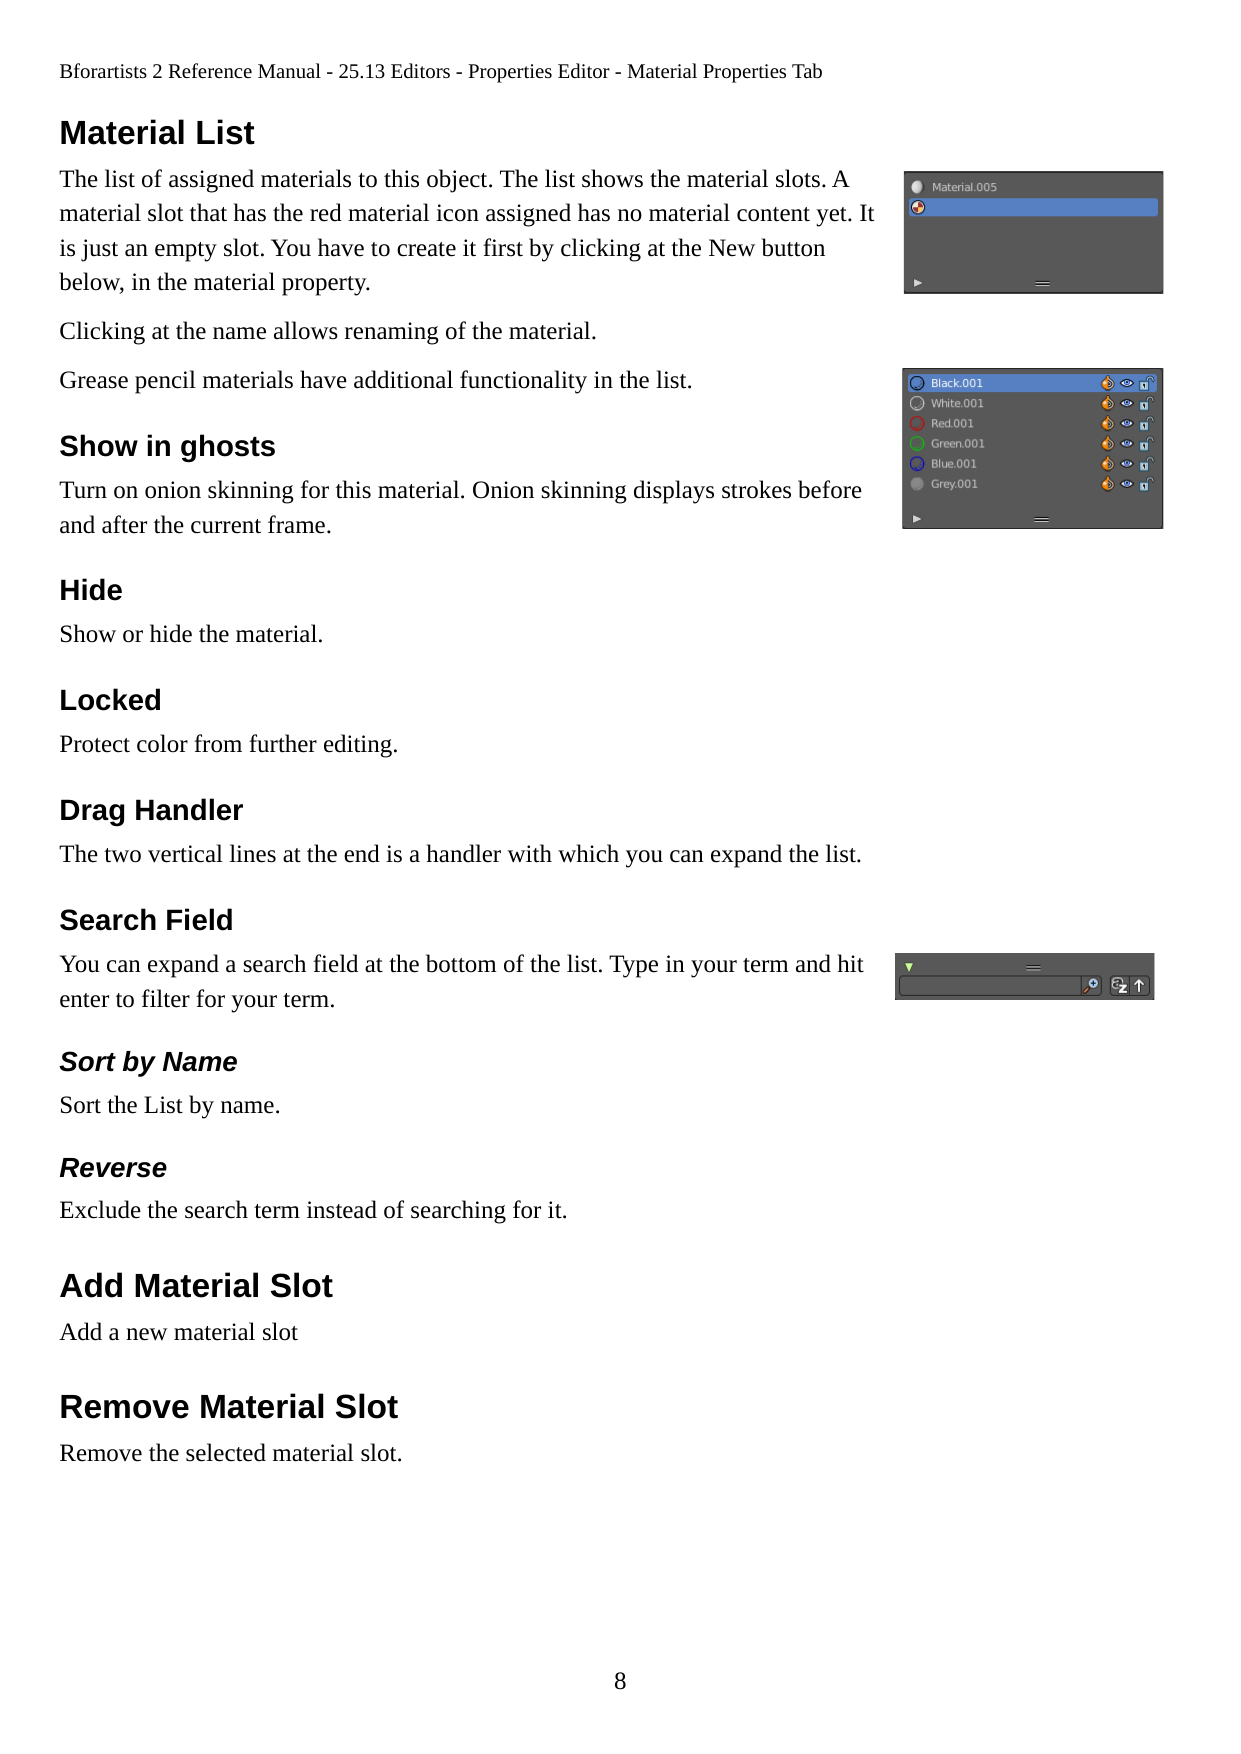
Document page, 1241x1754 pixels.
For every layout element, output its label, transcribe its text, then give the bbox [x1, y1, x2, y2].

text Grease pencil materials have additional functionality in the list. [59, 365, 1181, 394]
text Remove the selected material slot. [59, 1438, 1181, 1466]
subtitle Hide [59, 573, 1181, 607]
subtitle Drag Handler [59, 793, 1181, 827]
subtitle Add Material Slot [59, 1266, 1181, 1304]
text Exclude the search term instead of searching for it. [59, 1196, 1181, 1224]
subtitle Reverse [59, 1151, 1181, 1183]
picture [895, 953, 1155, 1000]
text Sort the List by name. [59, 1090, 1181, 1118]
text Show or hide the material. [59, 619, 1181, 648]
text The list of assigned materials to this object. The list shows the material slots. A material slot that has the red material icon assigned has no material content yet. It is just an empty slot. You have to create it first by clicking at the New button below, in the material property. [59, 164, 1181, 296]
picture [902, 368, 1164, 529]
subtitle Search Field [59, 903, 1181, 937]
subtitle Locked [59, 683, 1181, 717]
subtitle [1164, 429, 1181, 463]
text Turn on onion skinning for this material. Onion skinning displays strokes before and after the current frame. [59, 475, 1181, 538]
subtitle Sort by Name [59, 1045, 1181, 1077]
text The two vertical lines at the end is a handler with which you can expand the list. [59, 839, 1181, 868]
text Add a new material slot [59, 1317, 1181, 1345]
subtitle Show in ghosts [59, 429, 902, 463]
subtitle Remove Material Slot [59, 1387, 1181, 1425]
text You can expand a search field at the bottom of the list. Type in your term and hit enter to filter for your term. [59, 949, 1181, 1012]
text Clicking at the name allows renaming of the material. [59, 316, 1181, 345]
subtitle Material List [59, 113, 1181, 151]
text Protect color from further editing. [59, 729, 1181, 758]
picture [903, 171, 1164, 294]
